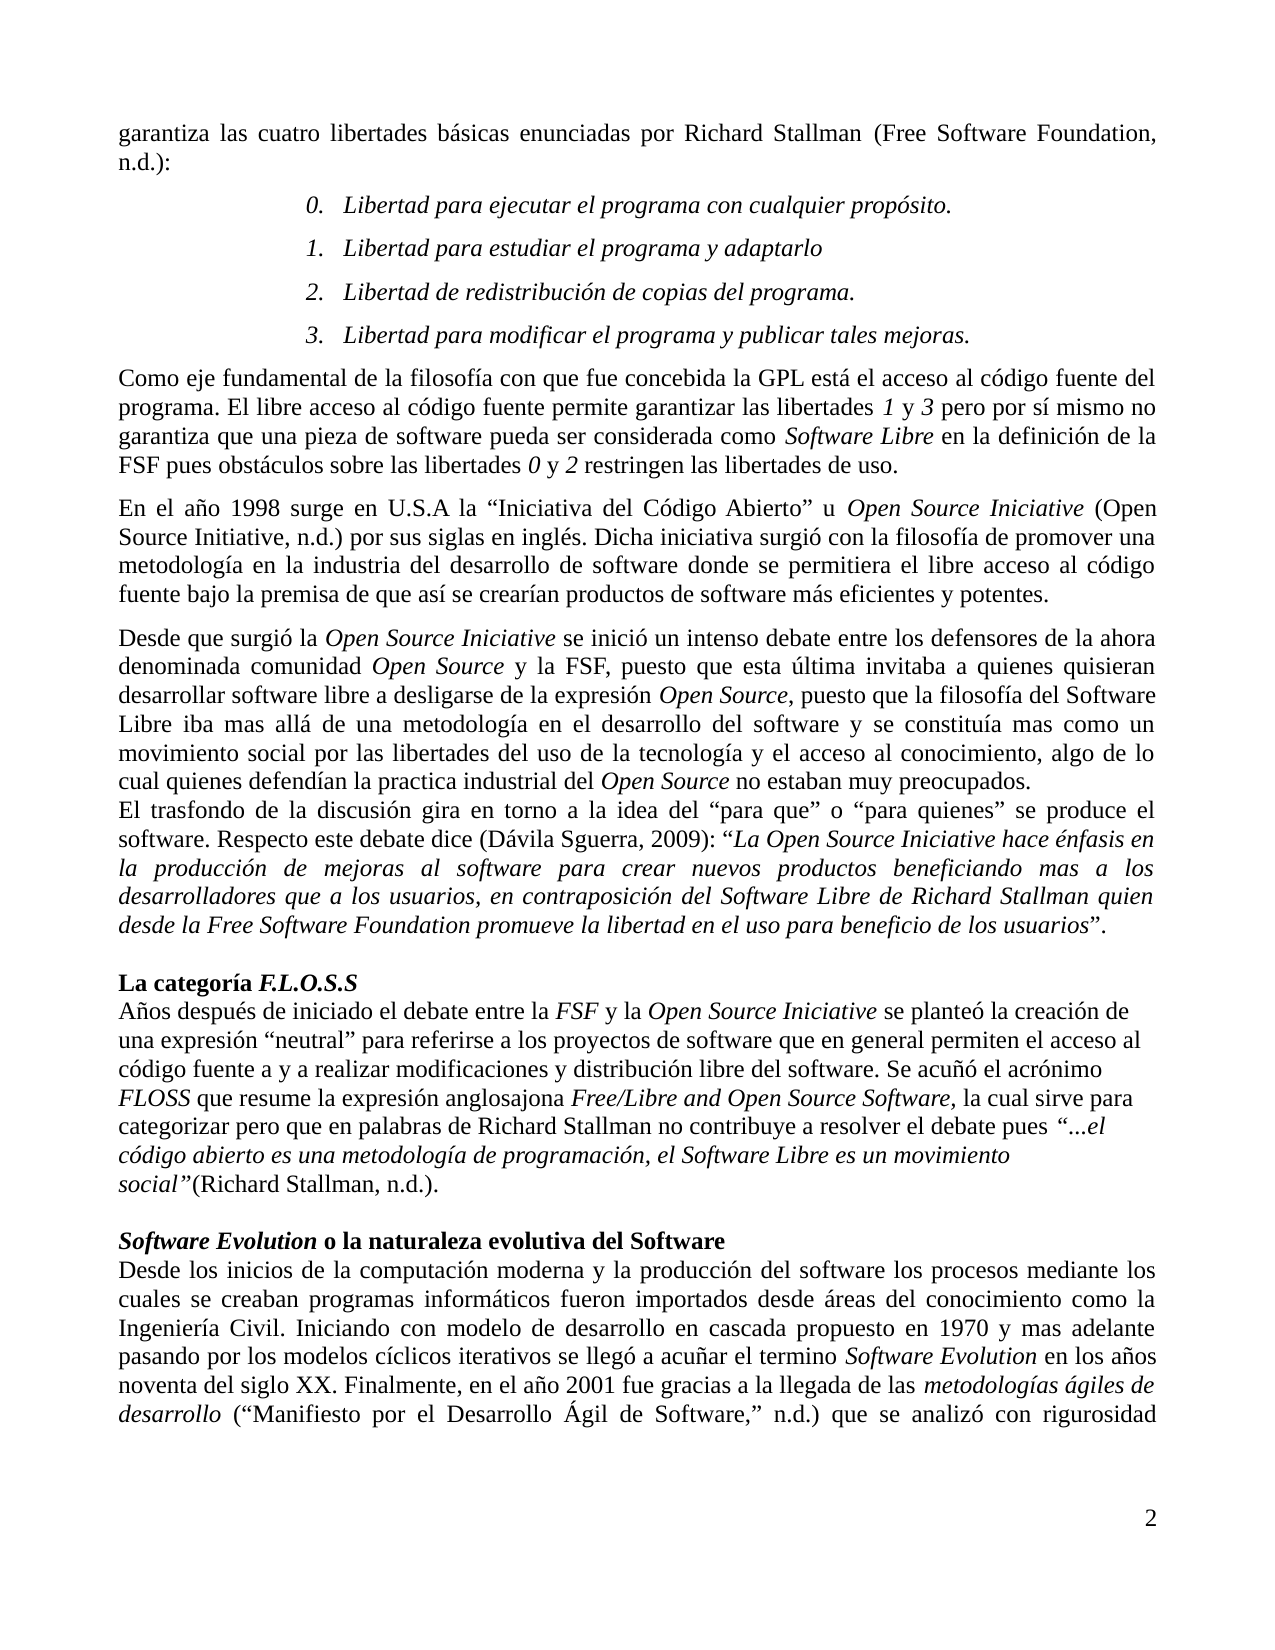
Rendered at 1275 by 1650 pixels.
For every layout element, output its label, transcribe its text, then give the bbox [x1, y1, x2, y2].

text Desde que surgió la Open Source Iniciative se inició un intenso debate entre los defensores de la ahora denominada comunidad Open Source y la FSF, puesto que esta última invitaba a quienes quisieran desarrollar software libre a desligarse de la expresión Open Source, puesto que la filosofía del Software Libre iba mas allá de una metodología en el desarrollo del software y se constituía mas como un movimiento social por las libertades del uso de la tecnología y el acceso al conocimiento, algo de lo cual quienes defendían la practica industrial del Open Source no estaban muy preocupados. [118, 623, 1157, 795]
text Desde los inicios de la computación moderna y la producción del software los procesos mediante los cuales se creaban programas informáticos fueron importados desde áreas del conocimiento como la Ingeniería Civil. Iniciando con modelo de desarrollo en cascada propuesto en 1970 y mas adelante pasando por los modelos cíclicos iterativos se llegó a acuñar el termino Software Evolution en los años noventa del siglo XX. Finalmente, en el año 2001 fue gracias a la llegada de las metodologías ágiles de desarrollo (“Manifiesto por el Desarrollo Ágil de Software,” n.d.) que se analizó con rigurosidad [118, 1255, 1157, 1428]
list Libertad para ejecutar el programa con cualquier propósito. [306, 190, 1157, 219]
list Libertad para modificar el programa y publicar tales mejoras. [306, 320, 1157, 349]
text garantiza las cuatro libertades básicas enunciadas por Richard Stallman (Free Software Foundation, n.d.): [118, 118, 1157, 176]
list Libertad para estudiar el programa y adaptarlo [306, 233, 1157, 262]
list Libertad de redistribución de copias del programa. [306, 277, 1157, 306]
text Como eje fundamental de la filosofía con que fue concebida la GPL está el acceso al código fuente del programa. El libre acceso al código fuente permite garantizar las libertades 1 y 3 pero por sí mismo no garantiza que una pieza de software pueda ser considerada como Software Libre en la definición de la FSF pues obstáculos sobre las libertades 0 y 2 restringen las libertades de uso. [118, 363, 1157, 478]
text La categoría F.L.O.S.S [118, 968, 1157, 996]
text El trasfondo de la discusión gira en torno a la idea del “para que” o “para quienes” se produce el software. Respecto este debate dice (Dávila Sguerra, 2009): “La Open Source Iniciative hace énfasis en la producción de mejoras al software para crear nuevos productos beneficiando mas a los desarrolladores que a los usuarios, en contraposición del Software Libre de Richard Stallman quien desde la Free Software Foundation promueve la libertad en el uso para beneficio de los usuarios”. [118, 795, 1157, 939]
text En el año 1998 surge en U.S.A la “Iniciativa del Código Abierto” u Open Source Iniciative (Open Source Initiative, n.d.) por sus siglas en inglés. Dicha iniciativa surgió con la filosofía de promover una metodología en la industria del desarrollo de software donde se permitiera el libre acceso al código fuente bajo la premisa de que así se crearían productos de software más eficientes y potentes. [118, 493, 1157, 608]
text Años después de iniciado el debate entre la FSF y la Open Source Iniciative se planteó la creación de una expresión “neutral” para referirse a los proyectos de software que en general permiten el acceso al código fuente a y a realizar modificaciones y distribución libre del software. Se acuñó el acrónimo FLOSS que resume la expresión anglosajona Free/Libre and Open Source Software, la cual sirve para categorizar pero que en palabras de Richard Stallman no contribuye a resolver el debate pues “...el código abierto es una metodología de programación, el Software Libre es un movimiento social”(Richard Stallman, n.d.). [118, 996, 1157, 1198]
text Software Evolution o la naturaleza evolutiva del Software [118, 1226, 1157, 1255]
